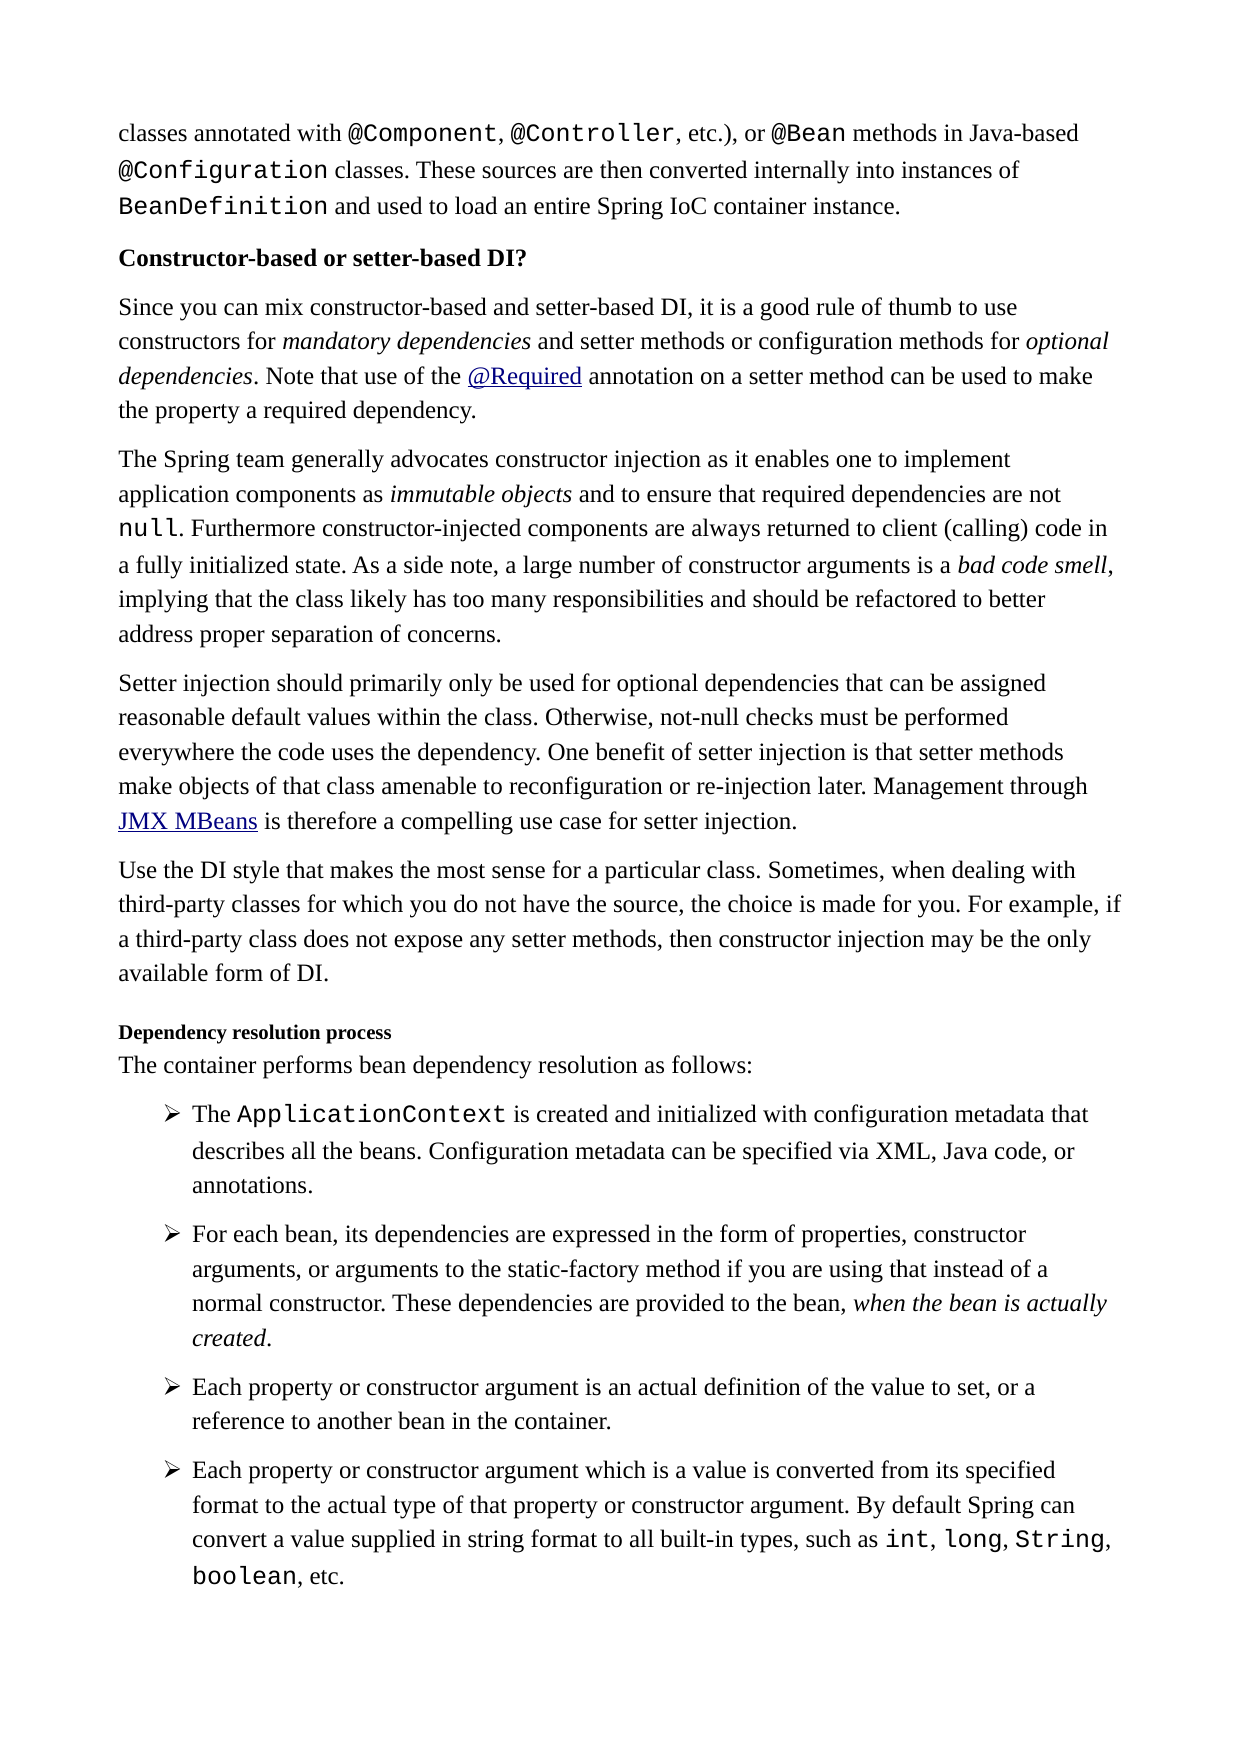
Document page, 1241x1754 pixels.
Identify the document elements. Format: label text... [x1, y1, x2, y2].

text classes annotated with @Component, @Controller, etc.), or @Bean methods in Java-based @Configuration classes. These sources are then converted internally into instances of BeanDefinition and used to load an entire Spring IoC container instance. [118, 118, 1122, 222]
list For each bean, its dependencies are expressed in the form of properties, constructor arguments, or arguments to the static-factory method if you are using that instead of a normal constructor. These dependencies are provided to the bean, when the bean is actually created. [162, 1219, 1122, 1352]
text Setter injection should primarily only be used for optional dependencies that can be assigned reasonable default values within the class. Otherwise, not-null checks must be performed everywhere the code uses the dependency. One benefit of setter injection is that setter methods make objects of that class amenable to reconfiguration or re-injection later. Management through JMX MBeans is therefore a compelling use case for setter injection. [118, 668, 1122, 834]
list The ApplicationContext is created and initialized with configuration metadata that describes all the beans. Configuration metadata can be specified via XML, Java code, or annotations. [162, 1099, 1122, 1199]
list Each property or constructor argument is an actual definition of the value to set, or a reference to another bean in the container. [162, 1372, 1122, 1435]
text The container performs bean dependency resolution as follows: [118, 1050, 1122, 1079]
list Each property or constructor argument which is a value is converted from its specified format to the actual type of that property or constructor argument. By default Spring can convert a value supplied in string format to all built-in types, such as int, long, String, boolean, etc. [162, 1455, 1122, 1592]
text Use the DI style that makes the most sense for a particular class. Sometimes, when dealing with third-party classes for which you do not have the source, the choice is made for you. For example, if a third-party class does not expose any setter methods, then constructor injection may be the only available form of DI. [118, 855, 1122, 987]
text Since you can mix constructor-based and setter-based DI, it is a good rule of thumb to use constructors for mandatory dependencies and setter methods or configuration methods for optional dependencies. Note that use of the @Required annotation on a setter method can be used to make the property a required dependency. [118, 292, 1122, 424]
subtitle Dependency resolution process [118, 1020, 1122, 1044]
text The Spring team generally advocates constructor injection as it enables one to implement application components as immutable objects and to ensure that required dependencies are not null. Furthermore constructor-injected components are always returned to client (calling) code in a fully initialized state. As a side note, a large number of constructor arguments is a bad code smell, implying that the class likely has too many responsibilities and should be refactored to better address proper separation of concerns. [118, 444, 1122, 648]
text Constructor-based or setter-based DI? [118, 243, 1122, 272]
